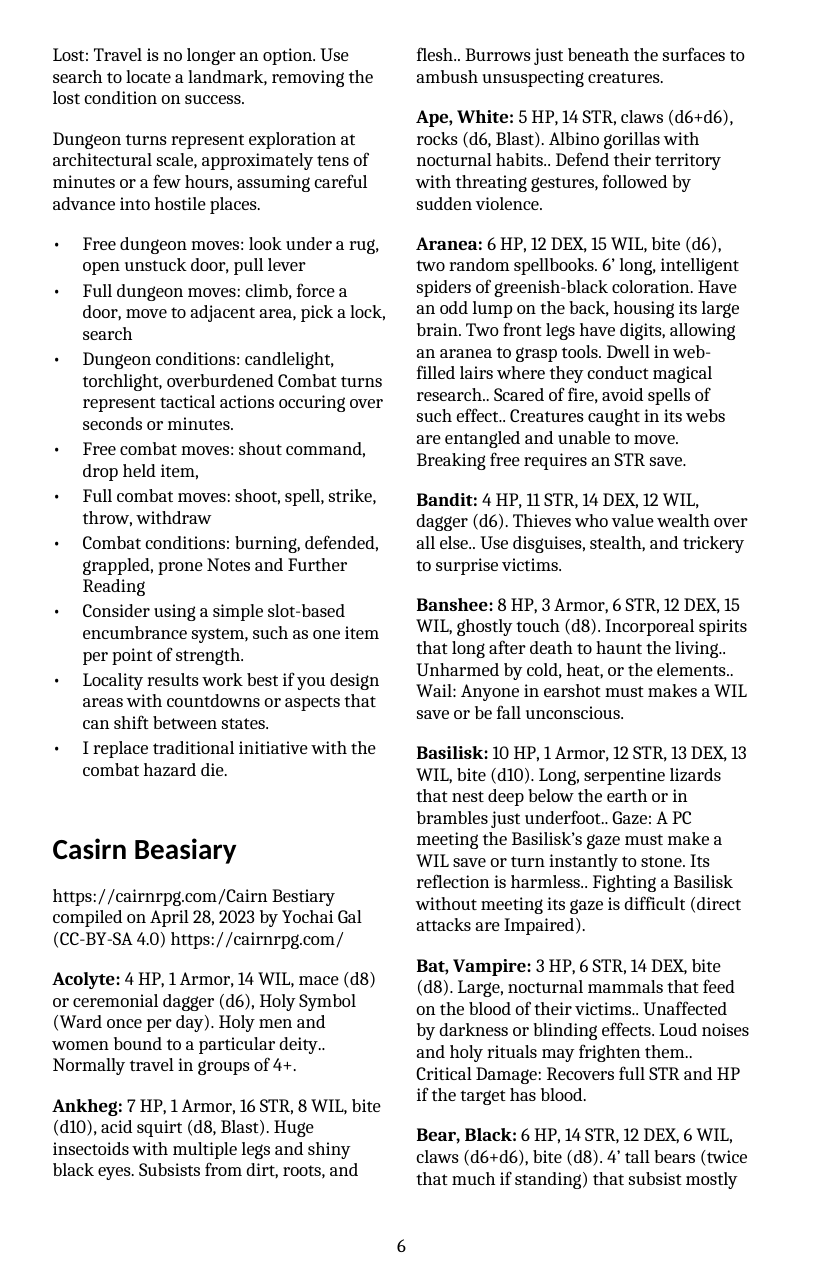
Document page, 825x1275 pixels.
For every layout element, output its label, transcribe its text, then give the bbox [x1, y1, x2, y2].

text https://cairnrpg.com/Cairn Bestiary compiled on April 28, 2023 by Yochai Gal (CC-BY-SA 4.0) https://cairnrpg.com/ [52, 885, 386, 950]
text Lost: Travel is no longer an option. Use search to locate a landmark, removing the lost condition on success. [52, 45, 386, 110]
text Bandit: 4 HP, 11 STR, 14 DEX, 12 WIL, dagger (d6). Thieves who value wealth over all else.. Use disguises, stealth, and trickery to surprise victims. [416, 489, 750, 576]
text Bear, Black: 6 HP, 14 STR, 12 DEX, 6 WIL, claws (d6+d6), bite (d8). 4’ tall bears (twice that much if standing) that subsist mostly [416, 1125, 750, 1190]
text Aranea: 6 HP, 12 DEX, 15 WIL, bite (d6), two random spellbooks. 6’ long, intelligent spiders of greenish-black coloration. Have an odd lump on the back, housing its large brain. Two front legs have digits, allowing an aranea to grasp tools. Dwell in web-filled lairs where they conduct magical research.. Scared of fire, avoid spells of such effect.. Creatures caught in its webs are entangled and unable to move. Breaking free requires an STR save. [416, 233, 750, 471]
subtitle Casirn Beasiary [52, 831, 386, 867]
list I replace traditional initiative with the combat hazard die. [52, 738, 386, 781]
text Acolyte: 4 HP, 1 Armor, 14 WIL, mace (d8) or ceremonial dagger (d6), Holy Symbol (Ward once per day). Holy men and women bound to a particular deity.. Normally travel in groups of 4+. [52, 969, 386, 1077]
list Full combat moves: shoot, spell, strike, throw, withdraw [52, 486, 386, 529]
text Banshee: 8 HP, 3 Armor, 6 STR, 12 DEX, 15 WIL, ghostly touch (d8). Incorporeal spirits that long after death to haunt the living.. Unharmed by cold, heat, or the elements.. Wail: Anyone in earshot must makes a WIL save or be fall unconscious. [416, 594, 750, 724]
list Free combat moves: shout command, drop held item, [52, 439, 386, 482]
list Dungeon conditions: candlelight, torchlight, overburdened Combat turns represent tactical actions occuring over seconds or minutes. [52, 349, 386, 435]
text Dungeon turns represent exploration at architectural scale, approximately tens of minutes or a few hours, assuming careful advance into hostile places. [52, 128, 386, 215]
list Free dungeon moves: look under a rug, open unstuck door, pull lever [52, 233, 386, 277]
list Combat conditions: burning, defended, grappled, prone Notes and Further Reading [52, 532, 386, 597]
text Bat, Vampire: 3 HP, 6 STR, 14 DEX, bite (d8). Large, nocturnal mammals that feed on the blood of their victims.. Unaffected by darkness or blinding effects. Loud noises and holy rituals may frighten them.. Critical Damage: Recovers full STR and HP if the target has blood. [416, 955, 750, 1106]
text Ankheg: 7 HP, 1 Armor, 16 STR, 8 WIL, bite (d10), acid squirt (d8, Blast). Huge insectoids with multiple legs and shiny black eyes. Subsists from dirt, roots, and [52, 1095, 386, 1182]
text Basilisk: 10 HP, 1 Armor, 12 STR, 13 DEX, 13 WIL, bite (d10). Long, serpentine lizards that nest deep below the earth or in brambles just underfoot.. Gaze: A PC meeting the Basilisk’s gaze must make a WIL save or turn instantly to stone. Its reflection is harmless.. Fighting a Basilisk without meeting its gaze is difficult (direct attacks are Impaired). [416, 742, 750, 937]
text Ape, White: 5 HP, 14 STR, claws (d6+d6), rocks (d6, Blast). Albino gorillas with nocturnal habits.. Defend their territory with threating gestures, followed by sudden violence. [416, 107, 750, 215]
text flesh.. Burrows just beneath the surfaces to ambush unsuspecting creatures. [416, 45, 750, 88]
list Full dungeon moves: climb, force a door, move to adjacent area, pick a lock, search [52, 280, 386, 345]
list Locality results work best if you design areas with countdowns or aspects that can shift between states. [52, 669, 386, 734]
list Consider using a simple slot-based encumbrance system, such as one item per point of strength. [52, 601, 386, 666]
